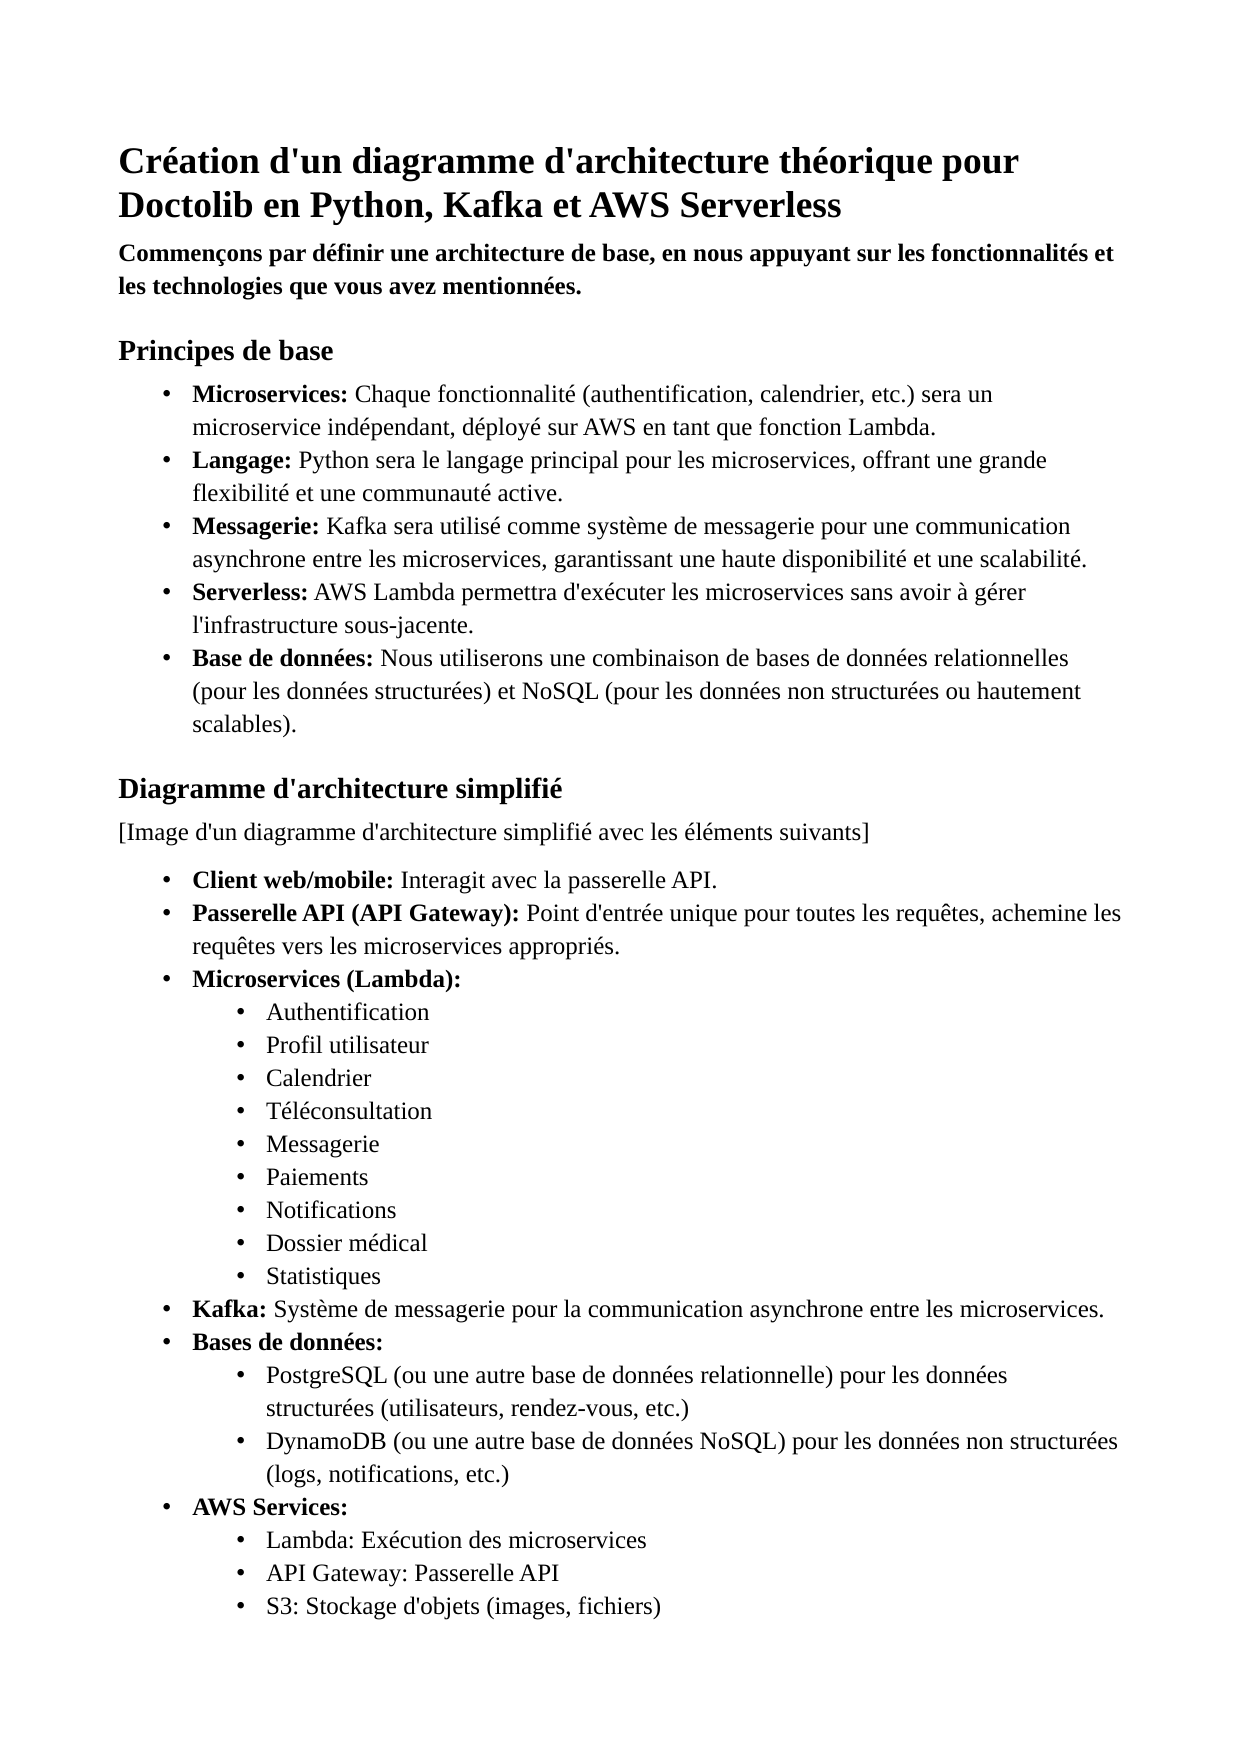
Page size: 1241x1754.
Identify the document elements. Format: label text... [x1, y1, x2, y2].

text Commençons par définir une architecture de base, en nous appuyant sur les fonctionnalités et les technologies que vous avez mentionnées. [118, 238, 1122, 299]
list Messagerie: Kafka sera utilisé comme système de messagerie pour une communication asynchrone entre les microservices, garantissant une haute disponibilité et une scalabilité. [162, 511, 1122, 573]
list Client web/mobile: Interagit avec la passerelle API. [162, 865, 1122, 894]
list AWS Services: [162, 1492, 1122, 1521]
list Passerelle API (API Gateway): Point d'entrée unique pour toutes les requêtes, achemine les requêtes vers les microservices appropriés. [162, 898, 1122, 960]
list S3: Stockage d'objets (images, fichiers) [236, 1591, 1122, 1620]
list API Gateway: Passerelle API [236, 1558, 1122, 1587]
list Base de données: Nous utiliserons une combinaison de bases de données relationnelles (pour les données structurées) et NoSQL (pour les données non structurées ou hautement scalables). [162, 643, 1122, 738]
list Paiements [236, 1162, 1122, 1191]
list Téléconsultation [236, 1096, 1122, 1125]
list DynamoDB (ou une autre base de données NoSQL) pour les données non structurées (logs, notifications, etc.) [236, 1426, 1122, 1488]
subtitle Principes de base [118, 333, 1122, 366]
list Dossier médical [236, 1228, 1122, 1257]
list Kafka: Système de messagerie pour la communication asynchrone entre les microservices. [162, 1294, 1122, 1323]
list PostgreSQL (ou une autre base de données relationnelle) pour les données structurées (utilisateurs, rendez-vous, etc.) [236, 1360, 1122, 1422]
list Microservices: Chaque fonctionnalité (authentification, calendrier, etc.) sera un microservice indépendant, déployé sur AWS en tant que fonction Lambda. [162, 379, 1122, 441]
list Microservices (Lambda): [162, 964, 1122, 993]
list Statistiques [236, 1261, 1122, 1290]
list Calendrier [236, 1063, 1122, 1092]
list Langage: Python sera le langage principal pour les microservices, offrant une grande flexibilité et une communauté active. [162, 445, 1122, 507]
text [Image d'un diagramme d'architecture simplifié avec les éléments suivants] [118, 817, 1122, 846]
subtitle Création d'un diagramme d'architecture théorique pour Doctolib en Python, Kafka et AWS Serverless [118, 139, 1122, 225]
list Bases de données: [162, 1327, 1122, 1356]
list Profil utilisateur [236, 1030, 1122, 1059]
subtitle Diagramme d'architecture simplifié [118, 771, 1122, 805]
list Serverless: AWS Lambda permettra d'exécuter les microservices sans avoir à gérer l'infrastructure sous-jacente. [162, 577, 1122, 639]
list Messagerie [236, 1129, 1122, 1158]
list Authentification [236, 997, 1122, 1026]
list Lambda: Exécution des microservices [236, 1525, 1122, 1554]
list Notifications [236, 1195, 1122, 1224]
